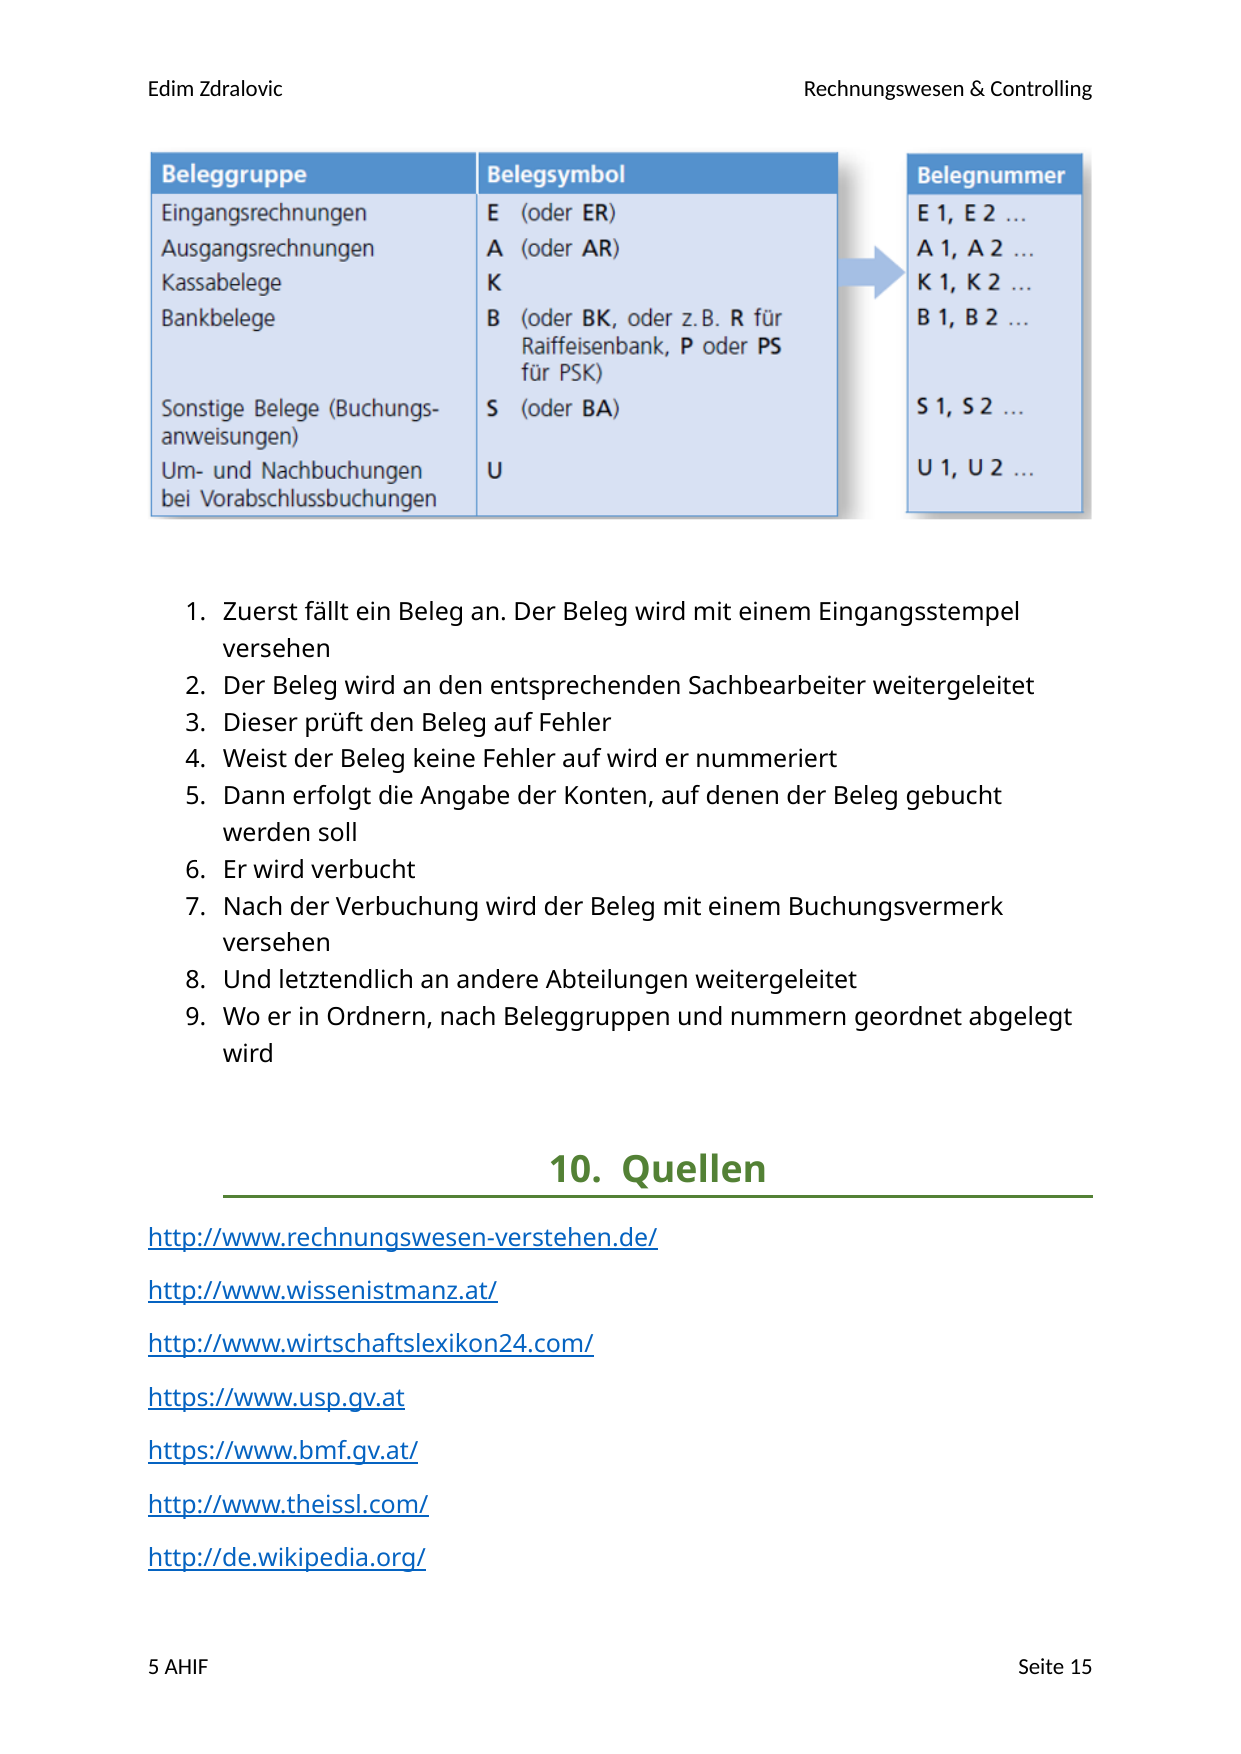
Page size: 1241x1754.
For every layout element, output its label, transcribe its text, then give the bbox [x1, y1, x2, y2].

list Und letztendlich an andere Abteilungen weitergeleitet [185, 962, 1093, 996]
text https://www.usp.gv.at [148, 1379, 1093, 1413]
list Weist der Beleg keine Fehler auf wird er nummeriert [185, 741, 1093, 775]
list Zuerst fällt ein Beleg an. Der Beleg wird mit einem Eingangsstempel versehen [185, 594, 1093, 665]
text http://www.wirtschaftslexikon24.com/ [148, 1326, 1093, 1360]
text http://www.rechnungswesen-verstehen.de/ [148, 1219, 1093, 1253]
list Er wird verbucht [185, 851, 1093, 886]
list Der Beleg wird an den entsprechenden Sachbearbeiter weitergeleitet [185, 668, 1093, 702]
text http://www.theissl.com/ [148, 1486, 1093, 1520]
list Nach der Verbuchung wird der Beleg mit einem Buchungsvermerk versehen [185, 888, 1093, 959]
list Quellen [223, 1142, 1093, 1195]
list Wo er in Ordnern, nach Beleggruppen und nummern geordnet abgelegt wird [185, 998, 1093, 1069]
list Dann erfolgt die Angabe der Konten, auf denen der Beleg gebucht werden soll [185, 778, 1093, 849]
picture [147, 147, 1093, 522]
text http://www.wissenistmanz.at/ [148, 1273, 1093, 1307]
list Dieser prüft den Beleg auf Fehler [185, 704, 1093, 738]
text http://de.wikipedia.org/ [148, 1540, 1093, 1574]
text https://www.bmf.gv.at/ [148, 1433, 1093, 1467]
